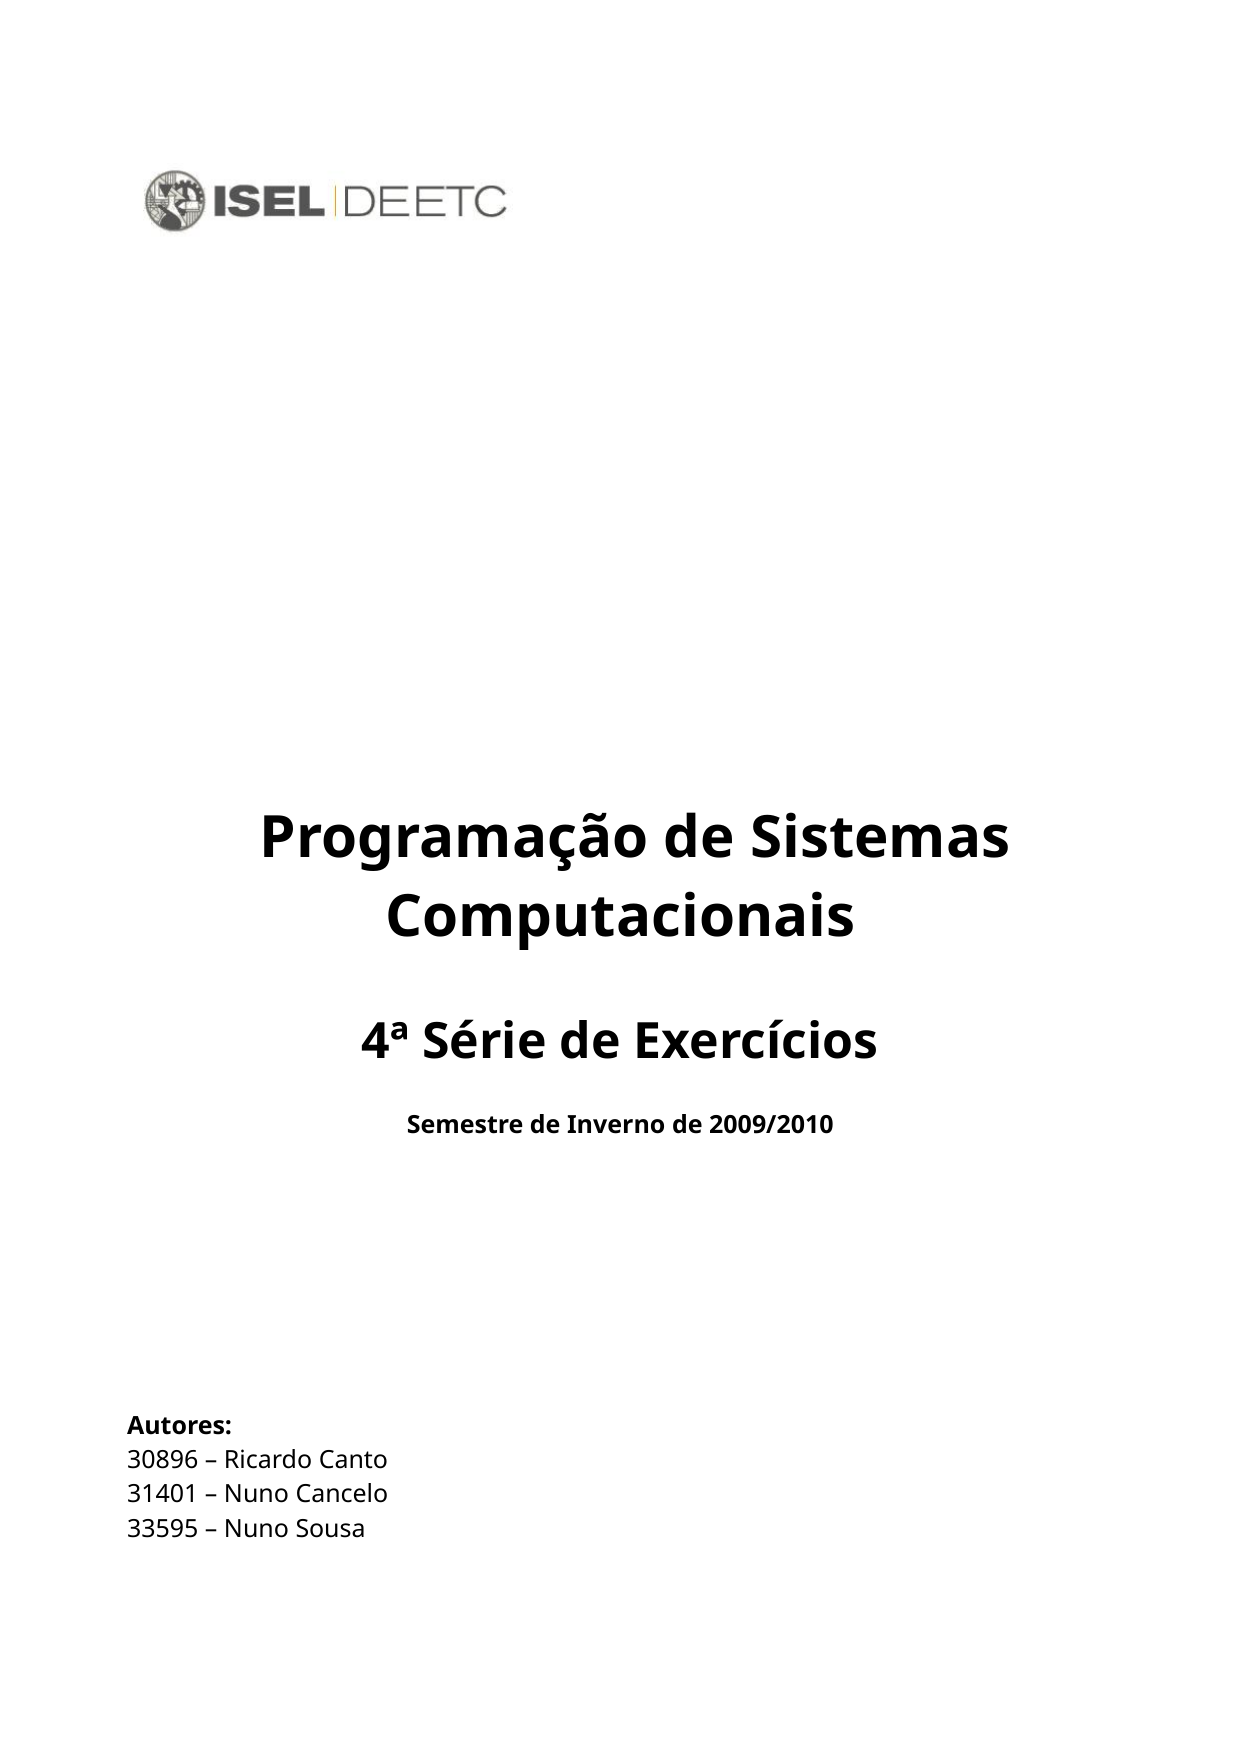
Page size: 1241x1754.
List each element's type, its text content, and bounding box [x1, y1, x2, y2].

text 4ª Série de Exercícios [118, 1005, 1122, 1073]
picture [135, 155, 537, 257]
text Programação de Sistemas Computacionais [118, 795, 1122, 954]
text Semestre de Inverno de 2009/2010 [118, 1107, 1122, 1141]
